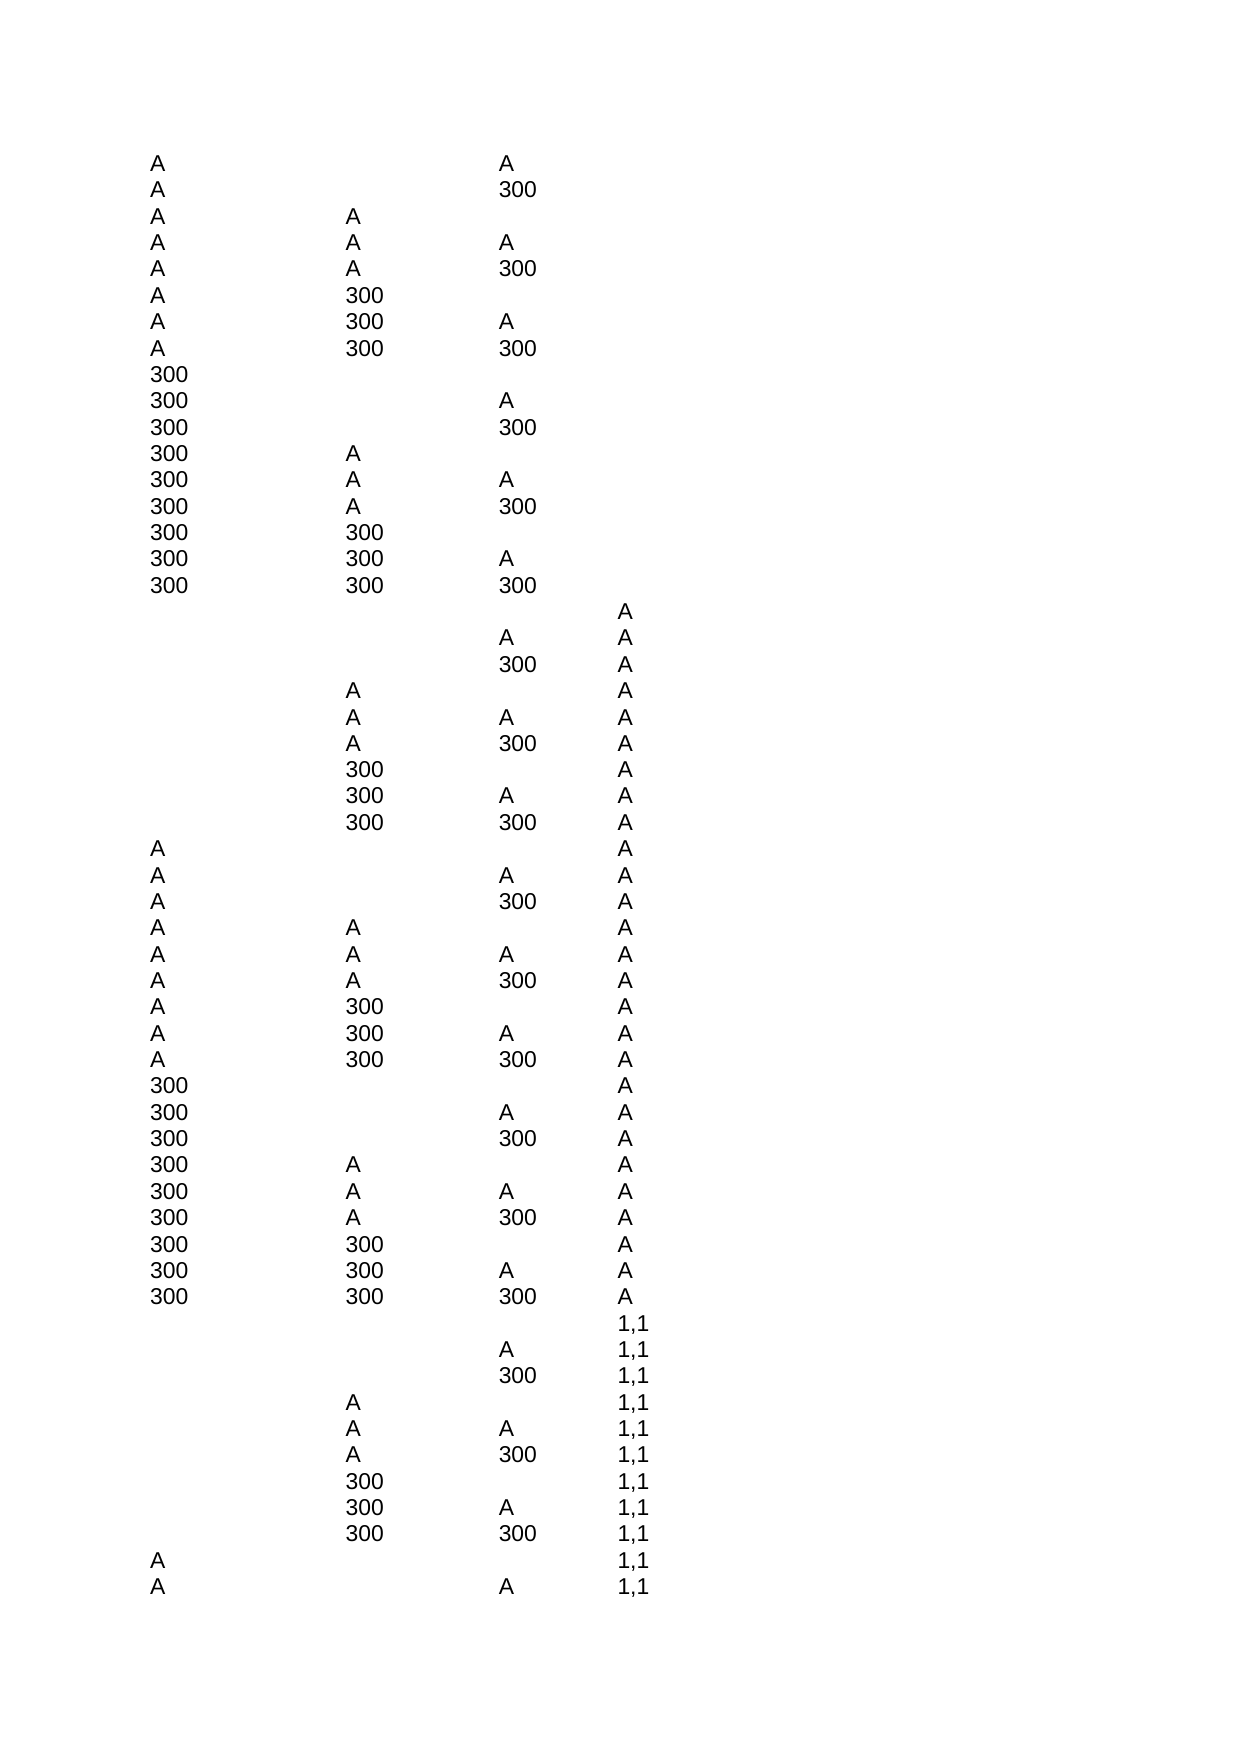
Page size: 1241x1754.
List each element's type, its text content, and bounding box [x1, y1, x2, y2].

table_cell A [150, 941, 345, 967]
table_cell 300 [345, 519, 498, 545]
table_cell 300 [150, 572, 345, 598]
table_cell 300 [345, 993, 498, 1020]
table_cell A [499, 1573, 617, 1599]
table_cell [499, 835, 617, 862]
table_cell 300 [499, 1441, 617, 1468]
table_cell 300 [499, 1520, 617, 1547]
table_cell [617, 150, 1083, 176]
table_cell 300 [150, 1099, 345, 1125]
table_cell 300 [499, 809, 617, 835]
table_cell A [617, 624, 1083, 651]
table_cell A [617, 1257, 1083, 1283]
table_cell 1,1 [617, 1468, 1083, 1494]
table_cell A [345, 466, 498, 493]
table_cell A [617, 730, 1083, 756]
table_cell [617, 229, 1083, 255]
table_cell A [150, 993, 345, 1020]
table_cell 300 [150, 1257, 345, 1283]
table_cell A [499, 704, 617, 730]
table_cell [617, 176, 1083, 203]
table_cell 1,1 [617, 1362, 1083, 1389]
table_cell A [499, 1336, 617, 1362]
table_cell A [345, 440, 498, 466]
table_cell 300 [150, 1125, 345, 1151]
table_cell [150, 1441, 345, 1468]
table_cell 300 [150, 1204, 345, 1231]
table_cell [150, 730, 345, 756]
table_cell A [617, 1073, 1083, 1099]
table_cell A [617, 1125, 1083, 1151]
table_cell A [617, 756, 1083, 782]
table_cell [499, 203, 617, 229]
table_cell 300 [499, 651, 617, 677]
table_cell A [617, 1204, 1083, 1231]
table_cell 300 [345, 756, 498, 782]
table_cell [345, 414, 498, 440]
table_cell 300 [499, 888, 617, 914]
table_cell A [617, 1178, 1083, 1204]
table_cell A [150, 862, 345, 888]
table_cell [345, 176, 498, 203]
table_cell A [499, 1415, 617, 1441]
table_cell A [150, 255, 345, 282]
table_cell A [499, 1257, 617, 1283]
table_cell A [617, 967, 1083, 993]
table_cell [150, 704, 345, 730]
table_cell 300 [499, 730, 617, 756]
table_cell A [617, 783, 1083, 809]
table_cell A [499, 1020, 617, 1046]
table_cell [499, 1547, 617, 1573]
table_cell [617, 545, 1083, 572]
table_cell 300 [150, 493, 345, 519]
table_cell 300 [345, 335, 498, 361]
table_cell 300 [345, 1494, 498, 1520]
table_cell 1,1 [617, 1520, 1083, 1547]
table_cell [617, 414, 1083, 440]
table_cell 300 [345, 1283, 498, 1309]
table_cell A [345, 704, 498, 730]
table_cell 300 [499, 967, 617, 993]
table_cell [499, 1073, 617, 1099]
table_cell 300 [499, 572, 617, 598]
table_cell A [150, 203, 345, 229]
table_cell A [617, 809, 1083, 835]
table_cell A [345, 967, 498, 993]
table_cell [345, 862, 498, 888]
table_cell A [150, 229, 345, 255]
table_cell A [499, 229, 617, 255]
table_cell [150, 624, 345, 651]
table_cell A [617, 914, 1083, 941]
table_cell A [617, 1283, 1083, 1309]
table_cell [499, 677, 617, 703]
table_cell 300 [345, 783, 498, 809]
table_cell 300 [345, 1231, 498, 1257]
table_cell [150, 809, 345, 835]
table_cell [150, 1494, 345, 1520]
table_cell [150, 1415, 345, 1441]
table_cell [345, 1310, 498, 1336]
table_cell 300 [150, 1178, 345, 1204]
table_cell [150, 1468, 345, 1494]
table_cell 1,1 [617, 1310, 1083, 1336]
table_cell [150, 598, 345, 624]
table_cell [617, 572, 1083, 598]
table_cell [345, 150, 498, 176]
table_cell A [345, 1178, 498, 1204]
table_cell 300 [499, 1362, 617, 1389]
table_cell [345, 387, 498, 413]
table_cell 300 [345, 1257, 498, 1283]
table_cell A [150, 1020, 345, 1046]
table_cell [345, 361, 498, 387]
table_cell [345, 1125, 498, 1151]
table_cell [499, 361, 617, 387]
table_cell 1,1 [617, 1389, 1083, 1415]
table_cell A [345, 941, 498, 967]
table_cell [499, 993, 617, 1020]
table_cell [499, 1151, 617, 1178]
table_cell 300 [150, 1283, 345, 1309]
table_cell A [150, 335, 345, 361]
table_cell 300 [345, 572, 498, 598]
table_cell A [499, 862, 617, 888]
table_cell [150, 783, 345, 809]
table_cell 300 [150, 1151, 345, 1178]
table_cell [617, 335, 1083, 361]
table_cell [345, 835, 498, 862]
table_cell A [150, 835, 345, 862]
table_cell A [345, 730, 498, 756]
table_cell A [150, 308, 345, 334]
table_cell A [150, 1573, 345, 1599]
table_cell 300 [345, 1520, 498, 1547]
table_cell A [345, 1415, 498, 1441]
table_cell [499, 1468, 617, 1494]
table_cell [617, 466, 1083, 493]
table_cell [345, 1362, 498, 1389]
table_cell 1,1 [617, 1441, 1083, 1468]
table_cell 300 [150, 519, 345, 545]
table_cell A [617, 1020, 1083, 1046]
table_cell [499, 1310, 617, 1336]
table_cell A [345, 255, 498, 282]
table_cell [617, 308, 1083, 334]
table_cell [499, 519, 617, 545]
table_cell A [617, 888, 1083, 914]
table_cell [617, 493, 1083, 519]
table_cell [617, 440, 1083, 466]
table_cell 300 [499, 414, 617, 440]
table_cell 1,1 [617, 1415, 1083, 1441]
table_cell [499, 1389, 617, 1415]
table_cell 300 [150, 466, 345, 493]
table_cell [345, 1547, 498, 1573]
table_cell [617, 361, 1083, 387]
table_cell A [499, 783, 617, 809]
table_cell 300 [345, 282, 498, 308]
table_cell A [617, 1046, 1083, 1072]
table_cell [345, 624, 498, 651]
table_cell A [345, 229, 498, 255]
table_cell [345, 1099, 498, 1125]
table_cell [617, 387, 1083, 413]
table_cell [345, 1336, 498, 1362]
table_cell A [499, 1099, 617, 1125]
table_cell A [345, 677, 498, 703]
table_cell A [150, 176, 345, 203]
table_cell [345, 888, 498, 914]
table_cell A [150, 1547, 345, 1573]
table_cell A [617, 835, 1083, 862]
table_cell A [499, 308, 617, 334]
table_cell 300 [499, 493, 617, 519]
table_cell 300 [150, 1073, 345, 1099]
table_cell 300 [499, 1125, 617, 1151]
table_cell 300 [345, 308, 498, 334]
table_cell 300 [150, 361, 345, 387]
table_cell A [617, 651, 1083, 677]
table_cell A [617, 1231, 1083, 1257]
table_cell A [345, 914, 498, 941]
table_cell 300 [499, 176, 617, 203]
table_cell 300 [150, 440, 345, 466]
table_cell 1,1 [617, 1573, 1083, 1599]
table_cell A [499, 941, 617, 967]
table_cell 1,1 [617, 1547, 1083, 1573]
table_cell [150, 677, 345, 703]
table_cell A [150, 888, 345, 914]
table_cell A [499, 466, 617, 493]
table_cell 300 [499, 255, 617, 282]
table_cell 300 [150, 545, 345, 572]
table_cell A [617, 993, 1083, 1020]
table_cell [617, 255, 1083, 282]
table_cell A [345, 1204, 498, 1231]
table_cell 300 [345, 1046, 498, 1072]
table_cell A [499, 150, 617, 176]
table_cell [499, 282, 617, 308]
table_cell 300 [345, 1020, 498, 1046]
table_cell A [499, 1494, 617, 1520]
table_cell A [345, 1441, 498, 1468]
table_cell [345, 1073, 498, 1099]
table_cell A [617, 941, 1083, 967]
table_cell [617, 519, 1083, 545]
table_cell A [617, 1151, 1083, 1178]
table_cell A [345, 1389, 498, 1415]
table_cell A [617, 704, 1083, 730]
table_cell [617, 203, 1083, 229]
table_cell A [617, 677, 1083, 703]
table_cell [499, 598, 617, 624]
table_cell 300 [345, 809, 498, 835]
table_cell [617, 282, 1083, 308]
table_cell 1,1 [617, 1336, 1083, 1362]
table_cell A [150, 282, 345, 308]
table_cell [345, 598, 498, 624]
table_cell [150, 1310, 345, 1336]
table_cell [150, 651, 345, 677]
table_cell 1,1 [617, 1494, 1083, 1520]
table_cell 300 [345, 1468, 498, 1494]
table_cell [499, 440, 617, 466]
table_cell 300 [150, 387, 345, 413]
table_cell 300 [345, 545, 498, 572]
table_cell 300 [499, 335, 617, 361]
table_cell A [345, 493, 498, 519]
table_cell A [499, 387, 617, 413]
table_cell A [150, 1046, 345, 1072]
table_cell [150, 1520, 345, 1547]
table_cell A [150, 150, 345, 176]
table_cell A [499, 545, 617, 572]
table_cell [150, 1336, 345, 1362]
table_cell A [617, 1099, 1083, 1125]
table_cell A [617, 862, 1083, 888]
table_cell 300 [499, 1046, 617, 1072]
table_cell A [617, 598, 1083, 624]
table_cell 300 [499, 1283, 617, 1309]
table_cell 300 [499, 1204, 617, 1231]
table_cell [499, 1231, 617, 1257]
table_cell [499, 756, 617, 782]
table_cell [150, 1362, 345, 1389]
table_cell [150, 756, 345, 782]
table_cell 300 [150, 1231, 345, 1257]
table_cell [499, 914, 617, 941]
table_cell A [150, 967, 345, 993]
table_cell [345, 651, 498, 677]
table_cell A [150, 914, 345, 941]
table_cell [345, 1573, 498, 1599]
table_cell 300 [150, 414, 345, 440]
table_cell [150, 1389, 345, 1415]
table_cell A [499, 624, 617, 651]
table_cell A [499, 1178, 617, 1204]
table_cell A [345, 203, 498, 229]
table_cell A [345, 1151, 498, 1178]
